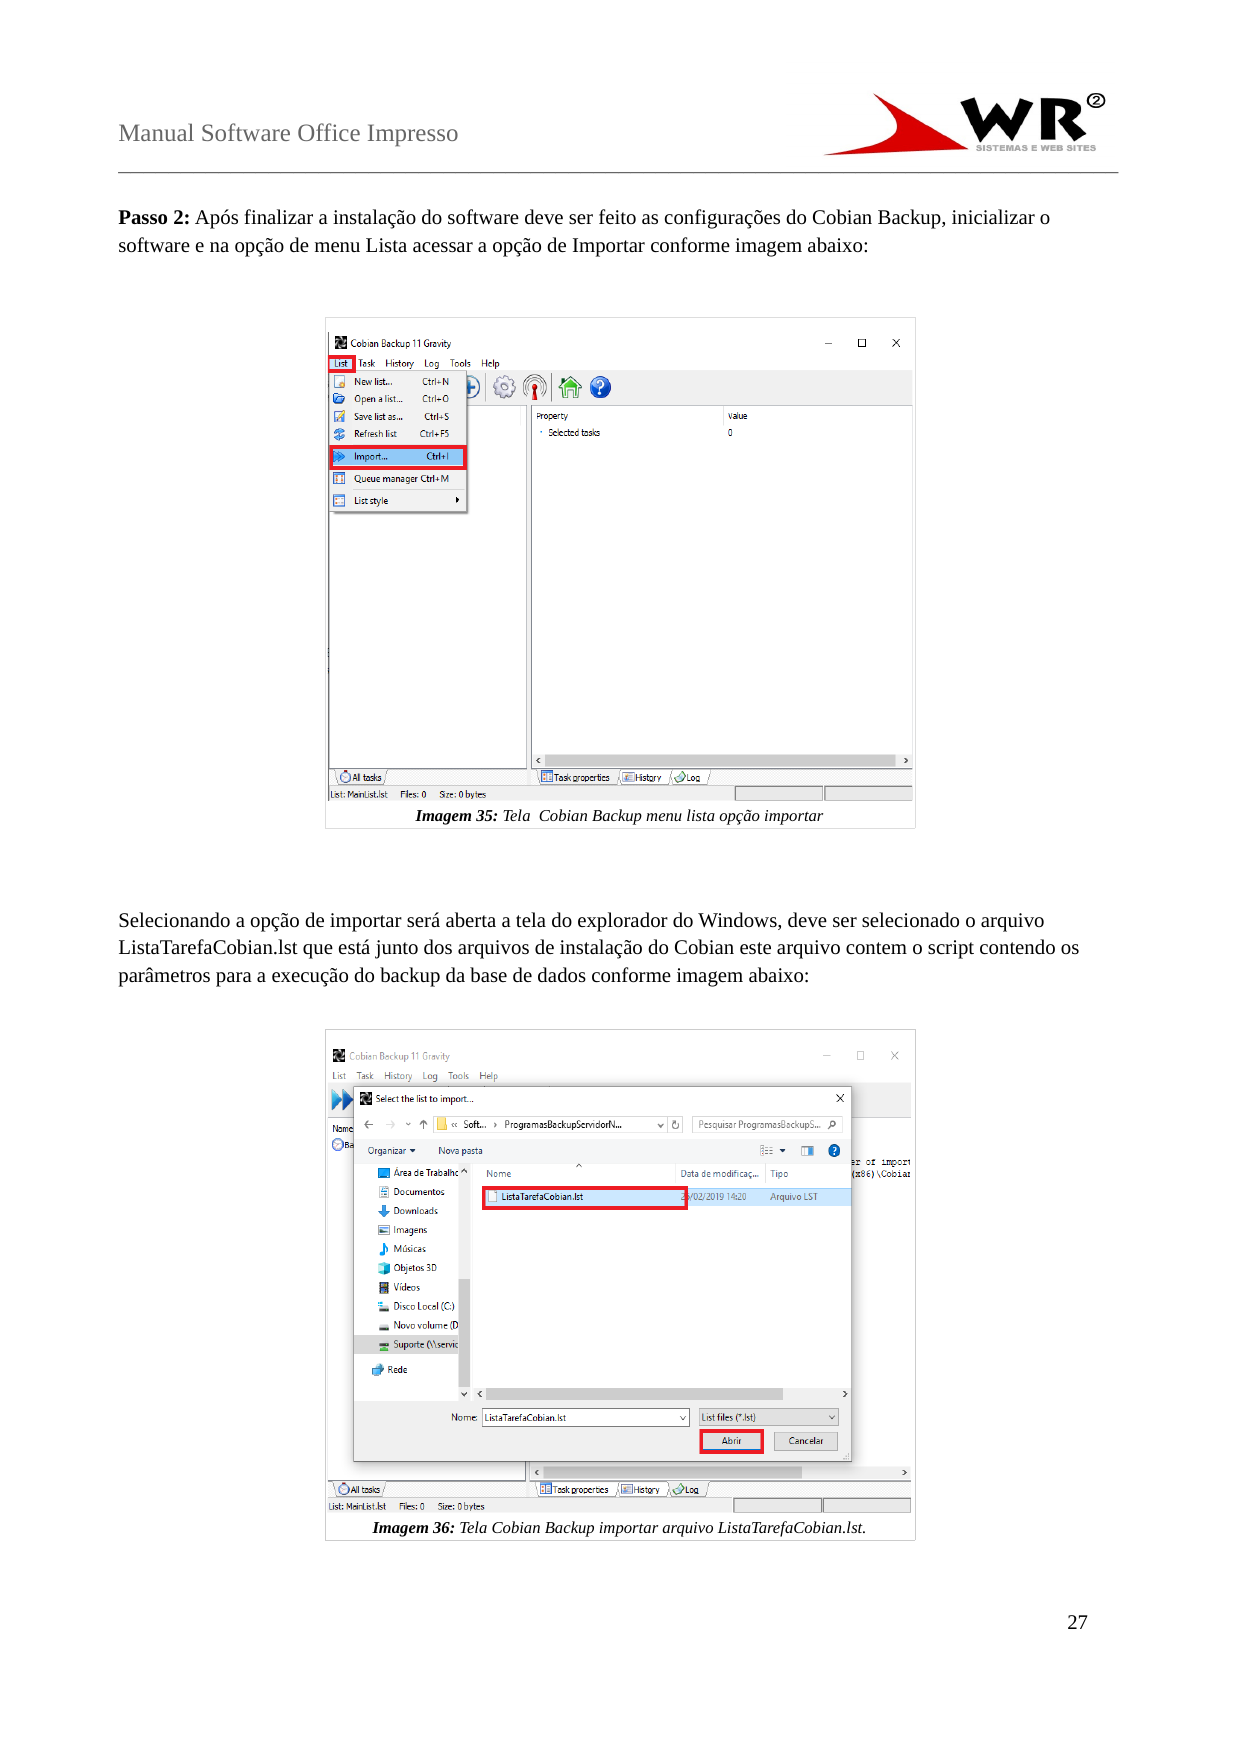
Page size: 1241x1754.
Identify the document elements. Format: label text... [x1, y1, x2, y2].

picture [786, 52, 1116, 167]
picture [327, 332, 913, 801]
text Passo 2: Após finalizar a instalação do software deve ser feito as configurações do Cobian Backup, inicializar o software e na opção de menu Lista acessar a opção de Importar conforme imagem abaixo: [118, 205, 1122, 257]
text Imagem 35: Tela Cobian Backup menu lista opção importar [328, 801, 912, 825]
picture [327, 1044, 913, 1513]
text Selecionando a opção de importar será aberta a tela do explorador do Windows, deve ser selecionado o arquivo ListaTarefaCobian.lst que está junto dos arquivos de instalação do Cobian este arquivo contem o script contendo os parâmetros para a execução do backup da base de dados conforme imagem abaixo: [118, 908, 1122, 987]
text Imagem 36: Tela Cobian Backup importar arquivo ListaTarefaCobian.lst. [328, 1513, 912, 1537]
